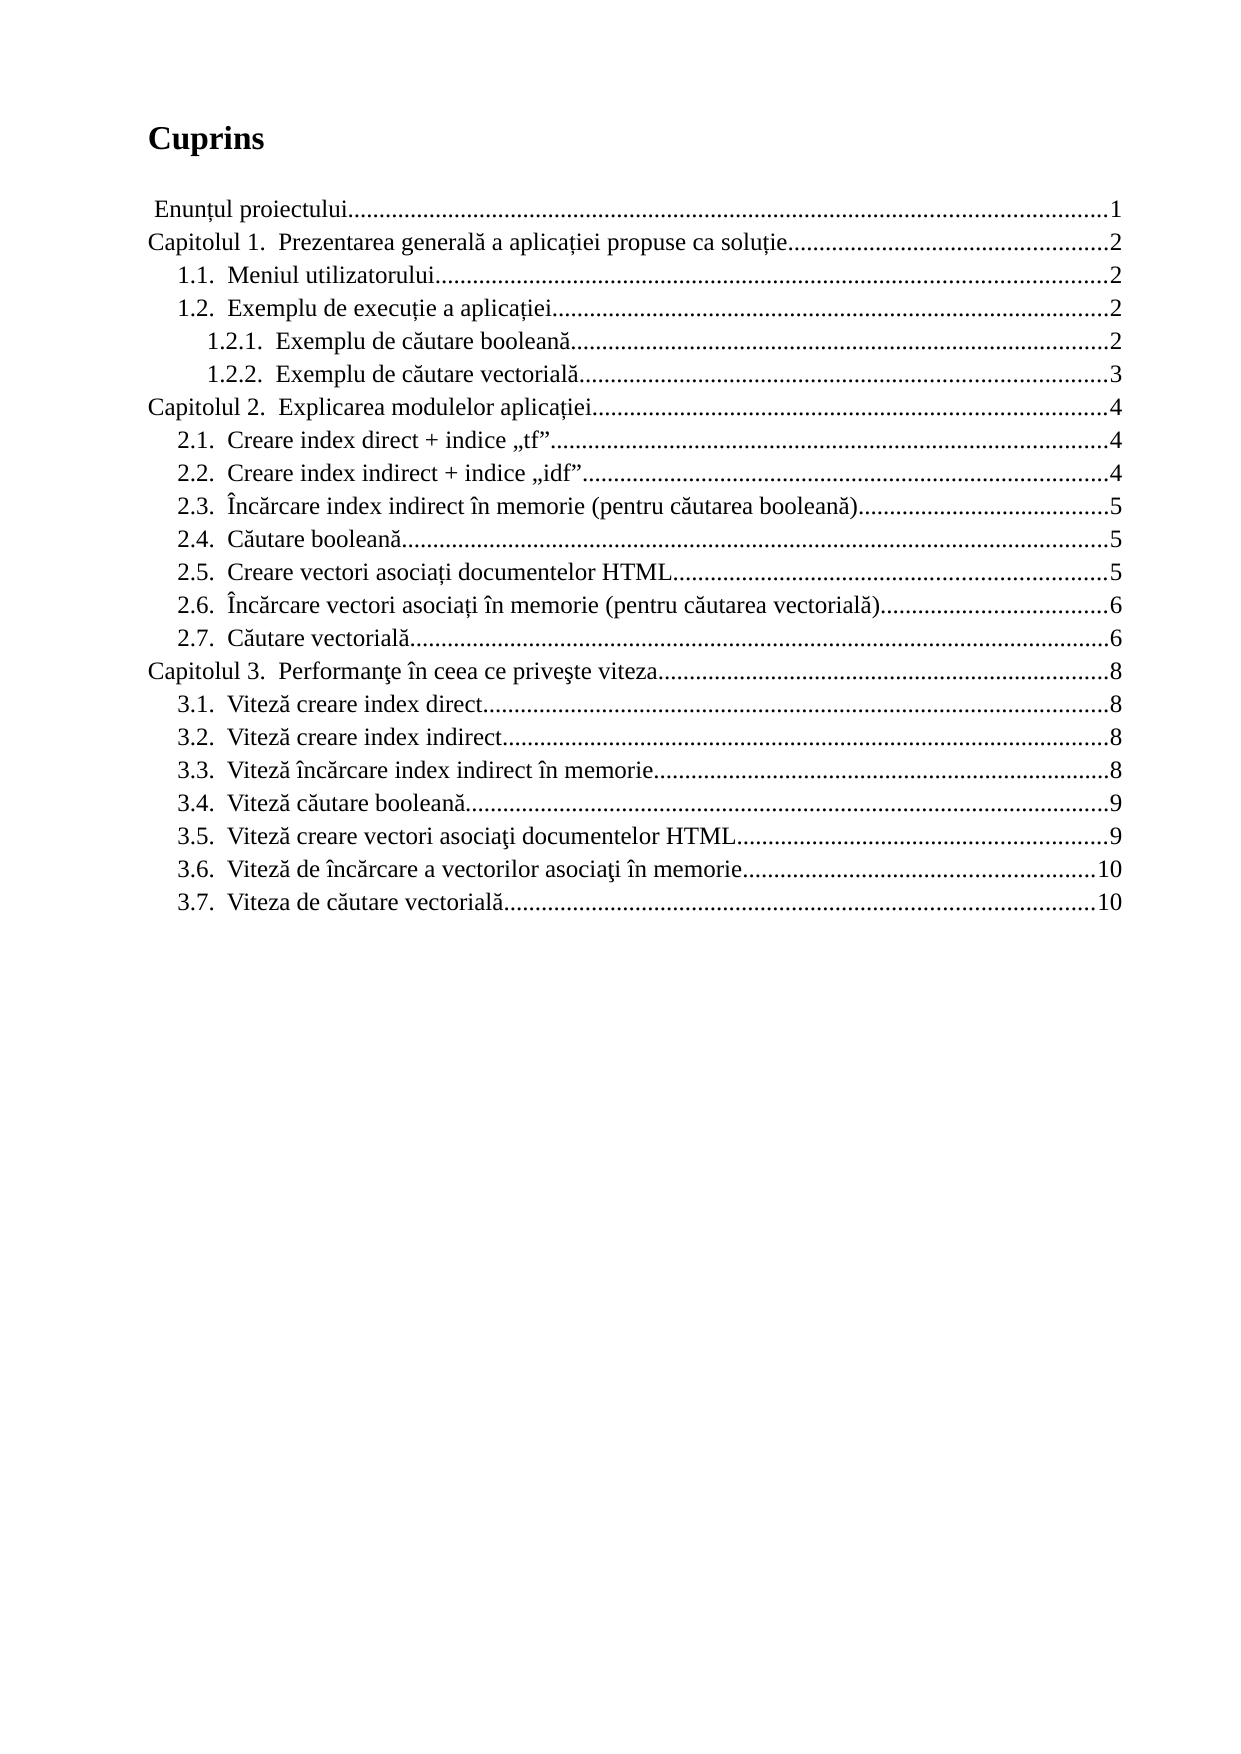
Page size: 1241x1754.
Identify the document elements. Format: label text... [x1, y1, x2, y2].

text 3.4. Viteză căutare booleană 9 [177, 788, 1122, 817]
subtitle Cuprins [148, 118, 1122, 156]
text 3.7. Viteza de căutare vectorială 10 [177, 887, 1122, 916]
text 2.5. Creare vectori asociați documentelor HTML 5 [177, 557, 1122, 586]
text 3.1. Viteză creare index direct 8 [177, 689, 1122, 718]
text 2.1. Creare index direct + indice „tf” 4 [177, 425, 1122, 453]
text 3.5. Viteză creare vectori asociaţi documentelor HTML 9 [177, 821, 1122, 850]
text Capitolul 1. Prezentarea generală a aplicației propuse ca soluție 2 [148, 227, 1122, 255]
text 3.3. Viteză încărcare index indirect în memorie 8 [177, 755, 1122, 784]
text 2.7. Căutare vectorială 6 [177, 623, 1122, 652]
text Capitolul 2. Explicarea modulelor aplicației 4 [148, 392, 1122, 421]
text 2.4. Căutare booleană 5 [177, 524, 1122, 553]
text 2.2. Creare index indirect + indice „idf” 4 [177, 458, 1122, 487]
text 1.2.1. Exemplu de căutare booleană 2 [207, 326, 1122, 354]
text 1.2. Exemplu de execuție a aplicației 2 [177, 293, 1122, 321]
text 3.6. Viteză de încărcare a vectorilor asociaţi în memorie 10 [177, 854, 1122, 883]
text 3.2. Viteză creare index indirect 8 [177, 722, 1122, 751]
text 2.3. Încărcare index indirect în memorie (pentru căutarea booleană) 5 [177, 491, 1122, 519]
text 2.6. Încărcare vectori asociați în memorie (pentru căutarea vectorială) 6 [177, 590, 1122, 619]
text 1.1. Meniul utilizatorului 2 [177, 260, 1122, 288]
text Capitolul 3. Performanţe în ceea ce priveşte viteza 8 [148, 656, 1122, 685]
text Enunțul proiectului 1 [148, 194, 1122, 222]
text 1.2.2. Exemplu de căutare vectorială 3 [207, 359, 1122, 387]
